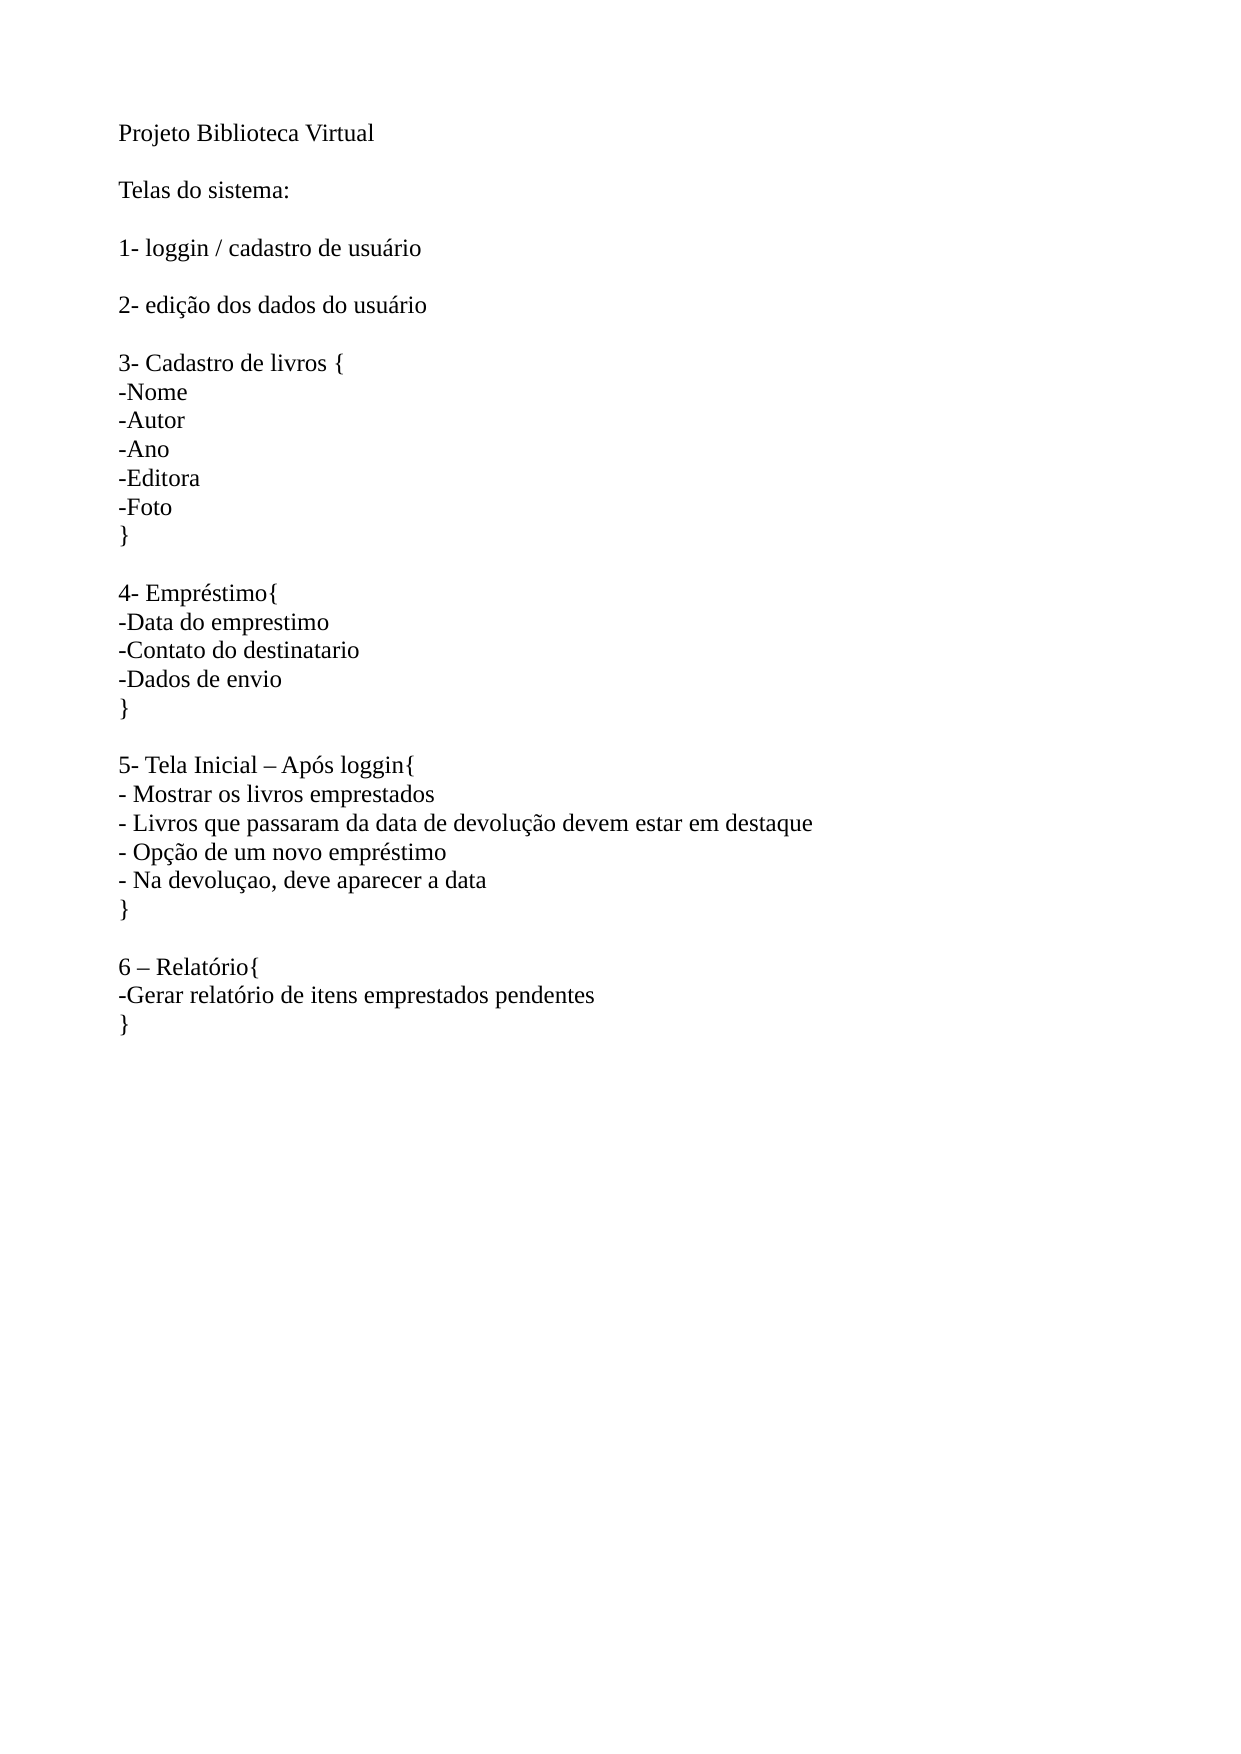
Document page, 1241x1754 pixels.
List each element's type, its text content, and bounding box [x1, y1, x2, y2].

text -Autor [118, 406, 1122, 434]
text - Na devoluçao, deve aparecer a data [118, 866, 1122, 894]
text 3- Cadastro de livros { [118, 348, 1122, 377]
text 6 – Relatório{ [118, 952, 1122, 981]
text 5- Tela Inicial – Após loggin{ [118, 751, 1122, 779]
text -Ano [118, 434, 1122, 463]
text -Gerar relatório de itens emprestados pendentes [118, 981, 1122, 1009]
text 2- edição dos dados do usuário [118, 291, 1122, 319]
text -Dados de envio [118, 664, 1122, 693]
text 1- loggin / cadastro de usuário [118, 233, 1122, 262]
text } [118, 521, 1122, 549]
text -Contato do destinatario [118, 636, 1122, 664]
text -Foto [118, 492, 1122, 521]
text 4- Empréstimo{ [118, 578, 1122, 607]
text - Mostrar os livros emprestados [118, 779, 1122, 808]
text } [118, 693, 1122, 722]
text - Opção de um novo empréstimo [118, 837, 1122, 866]
text Projeto Biblioteca Virtual [118, 118, 1122, 147]
text } [118, 894, 1122, 923]
text -Nome [118, 377, 1122, 406]
text -Editora [118, 463, 1122, 492]
text -Data do emprestimo [118, 607, 1122, 636]
text Telas do sistema: [118, 176, 1122, 204]
text - Livros que passaram da data de devolução devem estar em destaque [118, 808, 1122, 837]
text } [118, 1009, 1122, 1038]
